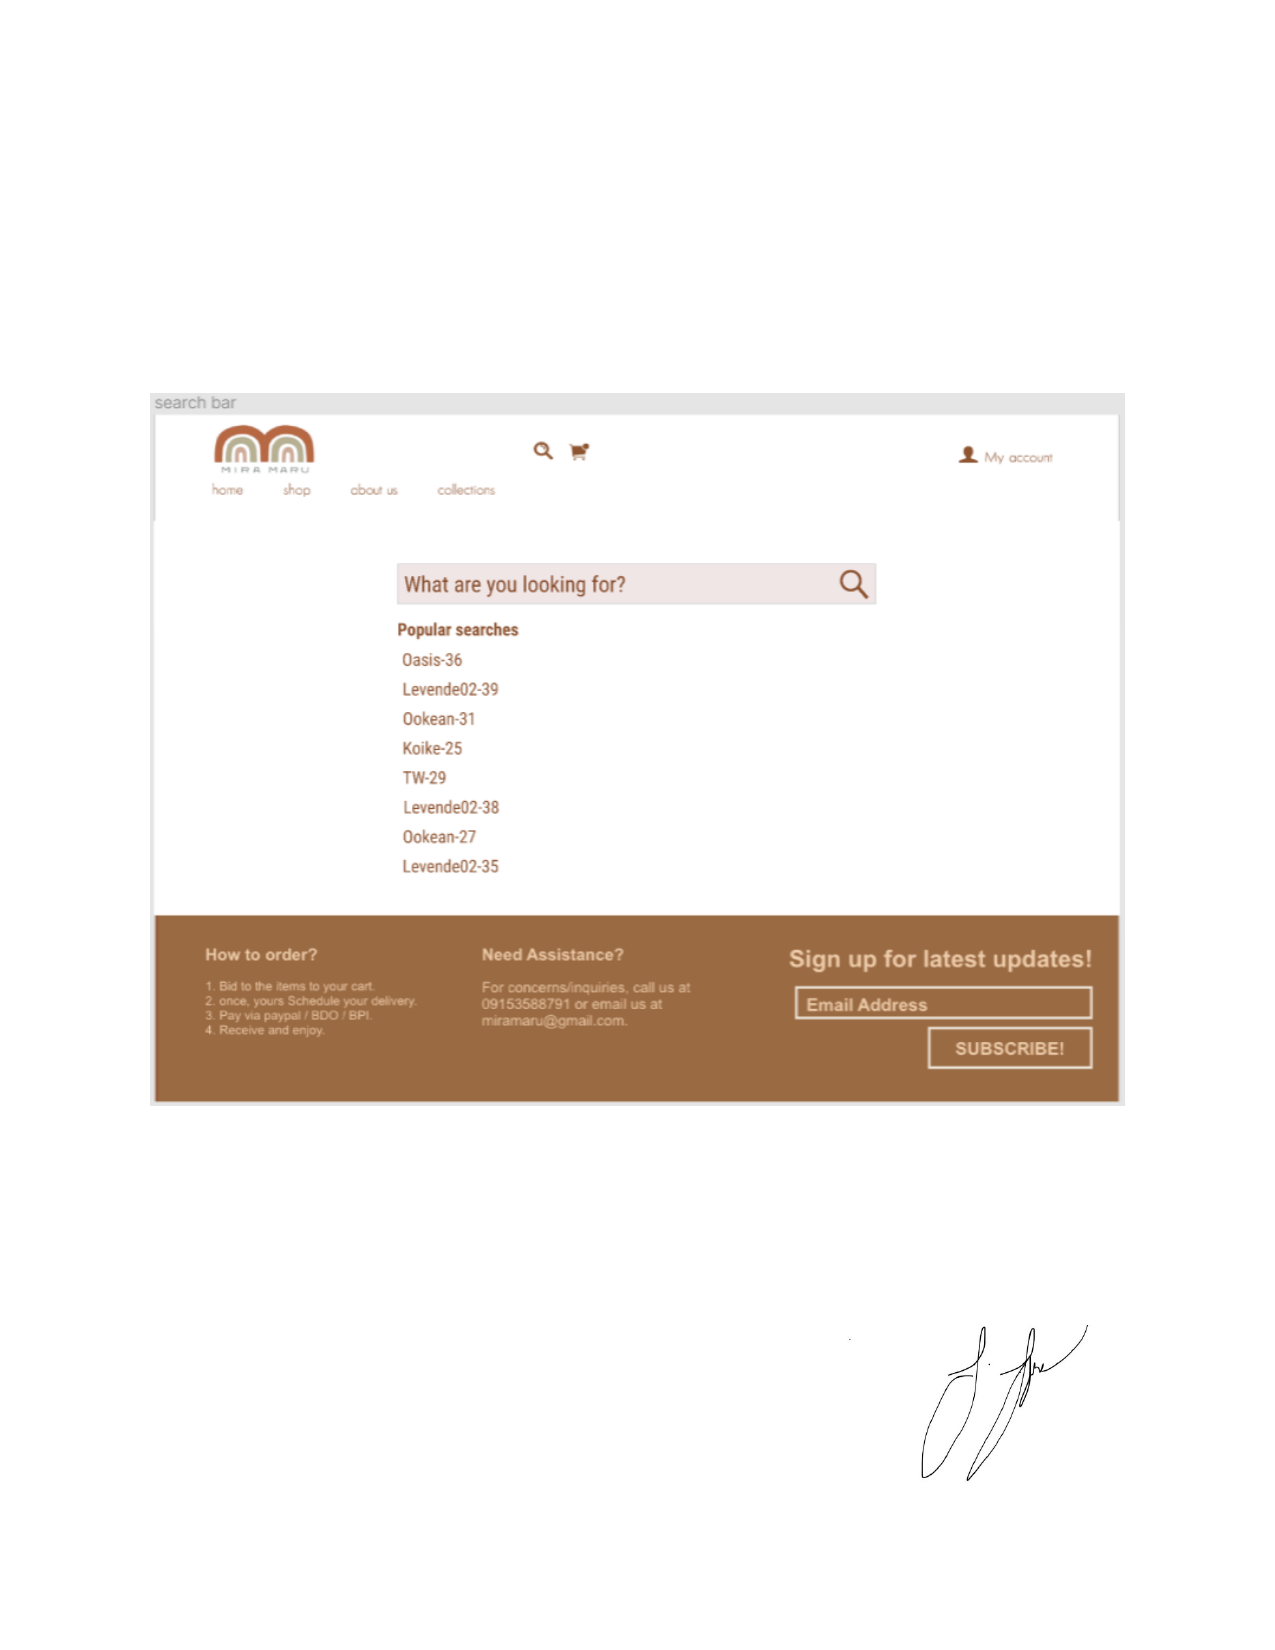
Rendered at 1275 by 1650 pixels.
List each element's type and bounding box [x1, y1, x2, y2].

picture [150, 393, 1125, 1106]
picture [803, 1285, 1200, 1534]
